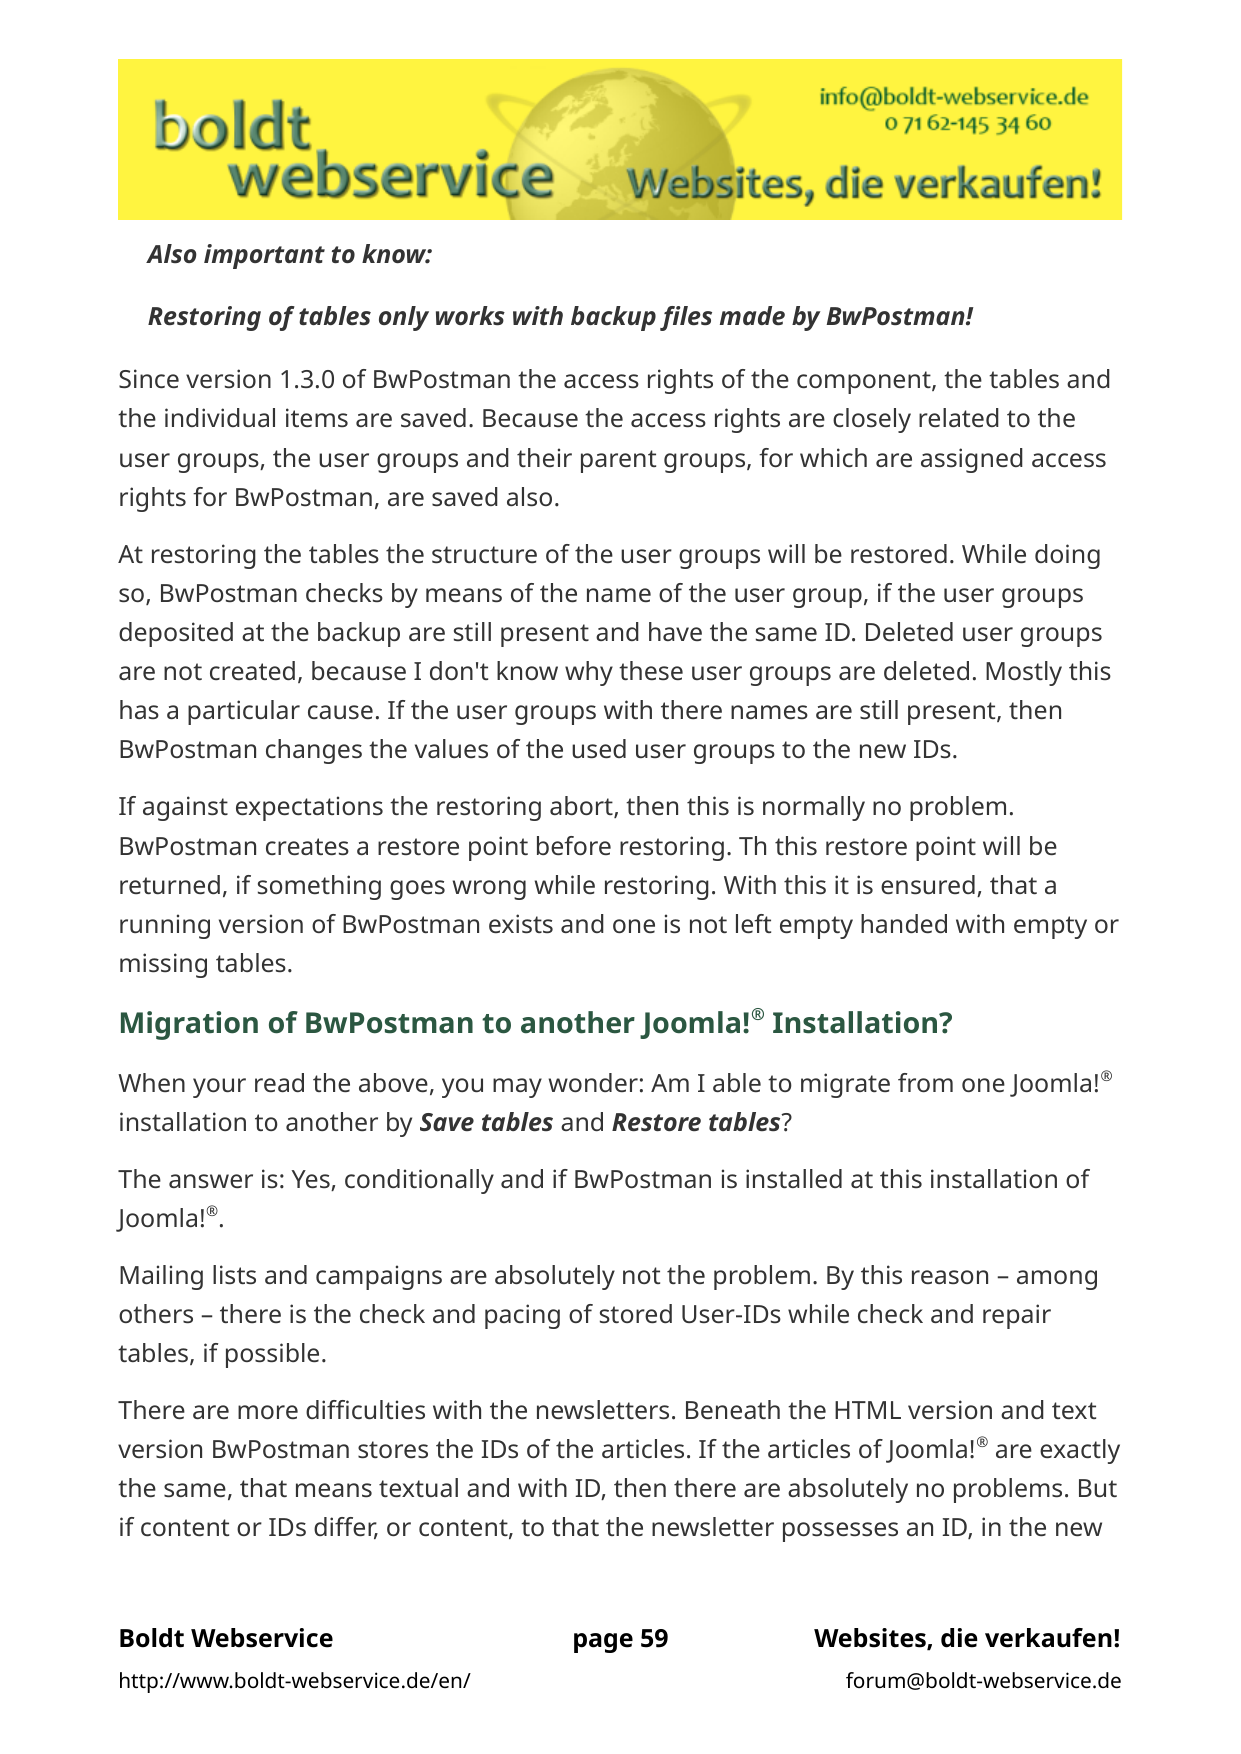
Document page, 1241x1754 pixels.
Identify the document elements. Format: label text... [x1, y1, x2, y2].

subtitle Migration of BwPostman to another Joomla!® Installation? [118, 1002, 1122, 1042]
text Mailing lists and campaigns are absolutely not the problem. By this reason – among others – there is the check and pacing of stored User-IDs while check and repair tables, if possible. [118, 1257, 1122, 1370]
text Since version 1.3.0 of BwPostman the access rights of the component, the tables and the individual items are saved. Because the access rights are closely related to the user groups, the user groups and their parent groups, for which are assigned access rights for BwPostman, are saved also. [118, 362, 1122, 513]
text Also important to know: [148, 236, 1122, 270]
text If against expectations the restoring abort, then this is normally no problem. BwPostman creates a restore point before restoring. Th this restore point will be returned, if something goes wrong while restoring. With this it is ensured, that a running version of BwPostman exists and one is not left empty handed with empty or missing tables. [118, 789, 1122, 980]
text The answer is: Yes, conditionally and if BwPostman is installed at this installation of Joomla!®. [118, 1161, 1122, 1234]
text Restoring of tables only works with backup files made by BwPostman! [148, 299, 1122, 333]
text When your read the above, you may wonder: Am I able to migrate from one Joomla!® installation to another by Save tables and Restore tables? [118, 1065, 1122, 1138]
picture [118, 59, 1123, 220]
text There are more difficulties with the newsletters. Beneath the HTML version and text version BwPostman stores the IDs of the articles. If the articles of Joomla!® are exactly the same, that means textual and with ID, then there are absolutely no problems. But if content or IDs differ, or content, to that the newsletter possesses an ID, in the new [118, 1393, 1122, 1544]
text At restoring the tables the structure of the user groups will be restored. While doing so, BwPostman checks by means of the name of the user group, if the user groups deposited at the backup are still present and have the same ID. Deleted user groups are not created, because I don't know why these user groups are deleted. Mostly this has a particular cause. If the user groups with there names are still present, then BwPostman changes the values of the used user groups to the new IDs. [118, 536, 1122, 766]
